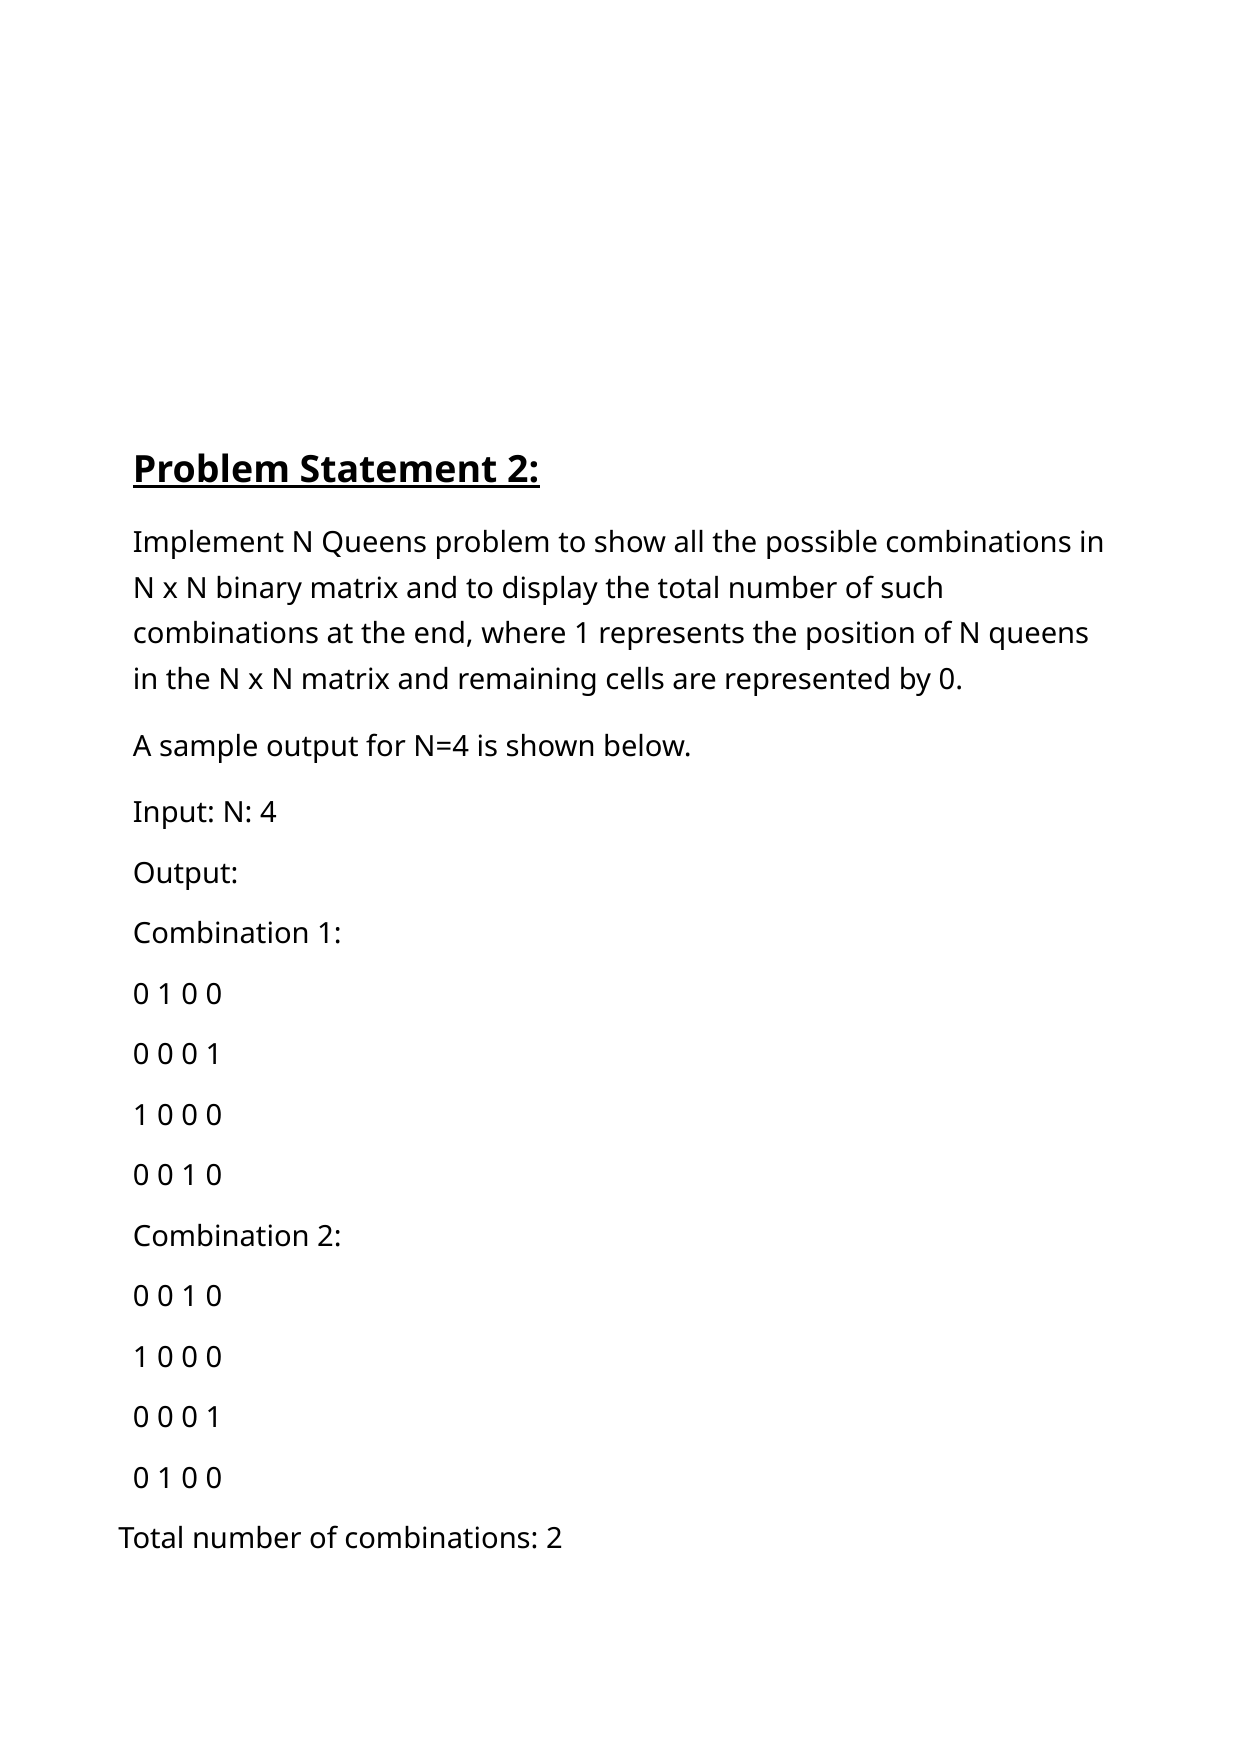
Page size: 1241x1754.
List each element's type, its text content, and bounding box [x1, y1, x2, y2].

text 0 0 1 0 [133, 1154, 1110, 1194]
text 0 1 0 0 [133, 973, 1110, 1013]
text A sample output for N=4 is shown below. [133, 725, 1110, 764]
text 0 0 1 0 [133, 1276, 1110, 1315]
text Combination 1: [133, 912, 1110, 952]
text 1 0 0 0 [133, 1094, 1110, 1134]
text Input: N: 4 [133, 791, 1110, 831]
text 0 1 0 0 [133, 1457, 1110, 1497]
text 0 0 0 1 [133, 1033, 1110, 1073]
text Implement N Queens problem to show all the possible combinations in N x N binary matrix and to display the total number of such combinations at the end, where 1 represents the position of N queens in the N x N matrix and remaining cells are represented by 0. [133, 521, 1110, 698]
text Combination 2: [133, 1215, 1110, 1255]
text Total number of combinations: 2 [118, 1518, 1110, 1557]
text Output: [133, 852, 1110, 892]
text 0 0 0 1 [133, 1397, 1110, 1436]
text 1 0 0 0 [133, 1336, 1110, 1376]
text Problem Statement 2: [133, 442, 1110, 493]
